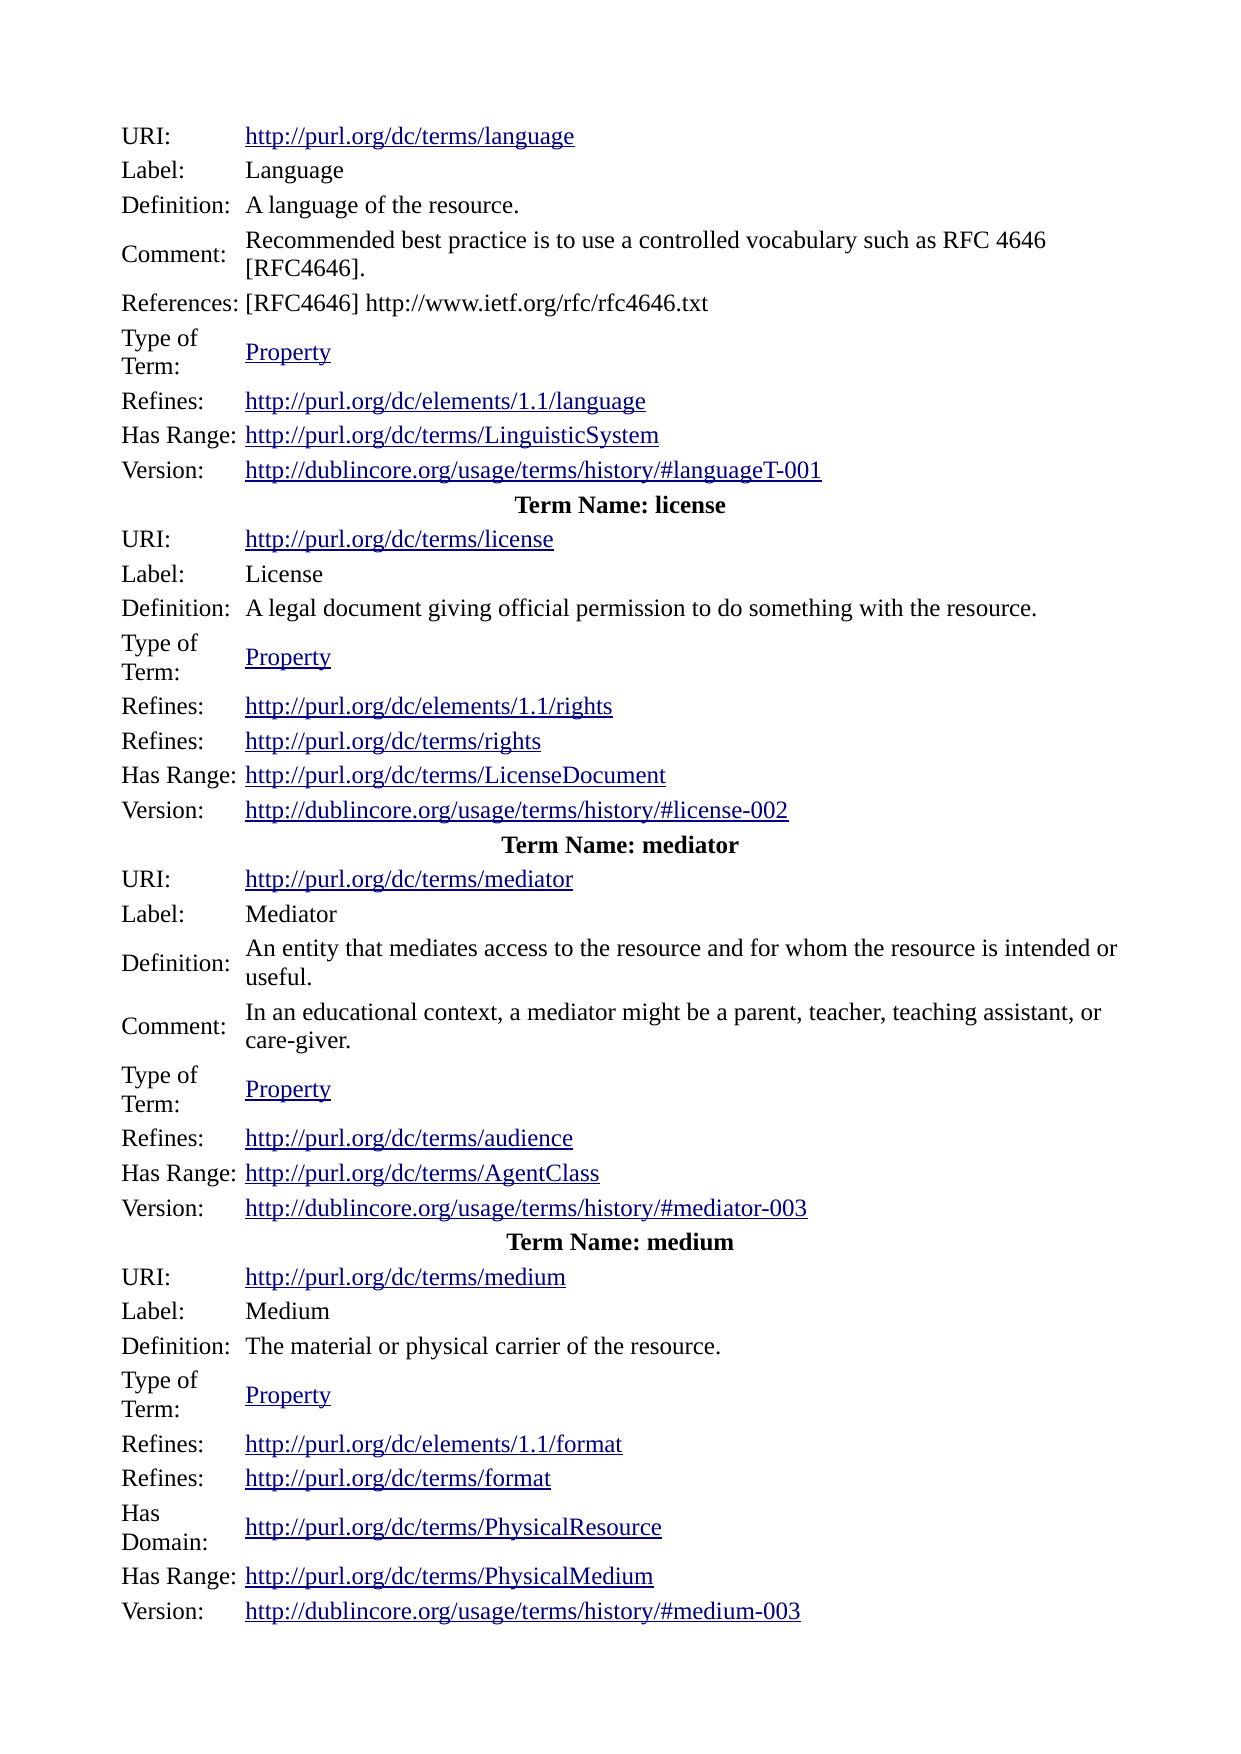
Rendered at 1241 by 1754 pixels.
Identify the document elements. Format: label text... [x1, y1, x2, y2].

table_cell URI: [118, 861, 242, 896]
table_cell Version: [118, 452, 242, 487]
table_cell http://purl.org/dc/terms/mediator [242, 861, 1122, 896]
table_cell Term Name: mediator [118, 827, 1122, 861]
table_cell Type of Term: [118, 1057, 242, 1121]
table_cell Definition: [118, 1328, 242, 1363]
table_cell A legal document giving official permission to do something with the resource. [242, 591, 1122, 625]
table_cell http://purl.org/dc/terms/language [242, 118, 1122, 153]
table_cell A language of the resource. [242, 187, 1122, 222]
table_cell URI: [118, 118, 242, 153]
table_cell http://purl.org/dc/terms/medium [242, 1259, 1122, 1293]
table_cell http://purl.org/dc/terms/rights [242, 723, 1122, 758]
table_cell Comment: [118, 994, 242, 1057]
table_cell Language [242, 153, 1122, 187]
table_cell http://purl.org/dc/elements/1.1/language [242, 383, 1122, 418]
table_cell http://dublincore.org/usage/terms/history/#mediator-003 [242, 1190, 1122, 1224]
table_cell Label: [118, 153, 242, 187]
table_cell Has Range: [118, 1155, 242, 1190]
table_cell Property [242, 1057, 1122, 1121]
table_cell Refines: [118, 1121, 242, 1155]
table_cell Has Range: [118, 758, 242, 792]
table_cell Version: [118, 792, 242, 827]
table_cell Definition: [118, 591, 242, 625]
table_cell Label: [118, 896, 242, 931]
table_cell Recommended best practice is to use a controlled vocabulary such as RFC 4646 [RFC4646]. [242, 222, 1122, 285]
table_cell Property [242, 320, 1122, 383]
table_cell License [242, 556, 1122, 591]
table_cell Medium [242, 1294, 1122, 1328]
table_cell Refines: [118, 689, 242, 723]
table_cell Term Name: medium [118, 1224, 1122, 1259]
table_cell http://purl.org/dc/elements/1.1/rights [242, 689, 1122, 723]
table_cell Refines: [118, 723, 242, 758]
table_cell Refines: [118, 1461, 242, 1495]
table_cell Definition: [118, 187, 242, 222]
table_cell Property [242, 1363, 1122, 1426]
table_cell http://dublincore.org/usage/terms/history/#languageT-001 [242, 452, 1122, 487]
table_cell Refines: [118, 383, 242, 418]
table_cell Version: [118, 1190, 242, 1224]
table_cell http://purl.org/dc/terms/PhysicalResource [242, 1495, 1122, 1558]
table_cell http://purl.org/dc/terms/license [242, 521, 1122, 556]
table_cell Has Domain: [118, 1495, 242, 1558]
table_cell http://purl.org/dc/terms/LicenseDocument [242, 758, 1122, 792]
table_cell Version: [118, 1593, 242, 1628]
table_cell http://purl.org/dc/elements/1.1/format [242, 1426, 1122, 1461]
table_cell http://purl.org/dc/terms/PhysicalMedium [242, 1559, 1122, 1593]
table_cell Label: [118, 556, 242, 591]
table_cell http://dublincore.org/usage/terms/history/#medium-003 [242, 1593, 1122, 1628]
table_cell [RFC4646] http://www.ietf.org/rfc/rfc4646.txt [242, 285, 1122, 320]
table_cell The material or physical carrier of the resource. [242, 1328, 1122, 1363]
table_cell In an educational context, a mediator might be a parent, teacher, teaching assistant, or care-giver. [242, 994, 1122, 1057]
table_cell http://dublincore.org/usage/terms/history/#license-002 [242, 792, 1122, 827]
table_cell Term Name: license [118, 487, 1122, 521]
table_cell http://purl.org/dc/terms/AgentClass [242, 1155, 1122, 1190]
table_cell Type of Term: [118, 1363, 242, 1426]
table_cell Type of Term: [118, 320, 242, 383]
table_cell Type of Term: [118, 625, 242, 688]
table_cell Comment: [118, 222, 242, 285]
table_cell Refines: [118, 1426, 242, 1461]
table_cell Has Range: [118, 1559, 242, 1593]
table_cell http://purl.org/dc/terms/LinguisticSystem [242, 418, 1122, 452]
table_cell Label: [118, 1294, 242, 1328]
table_cell Has Range: [118, 418, 242, 452]
table_cell http://purl.org/dc/terms/format [242, 1461, 1122, 1495]
table_cell URI: [118, 1259, 242, 1293]
table_cell URI: [118, 521, 242, 556]
table_cell Definition: [118, 931, 242, 994]
table_cell Property [242, 625, 1122, 688]
table_cell References: [118, 285, 242, 320]
table_cell An entity that mediates access to the resource and for whom the resource is intended or useful. [242, 931, 1122, 994]
table_cell Mediator [242, 896, 1122, 931]
table_cell http://purl.org/dc/terms/audience [242, 1121, 1122, 1155]
